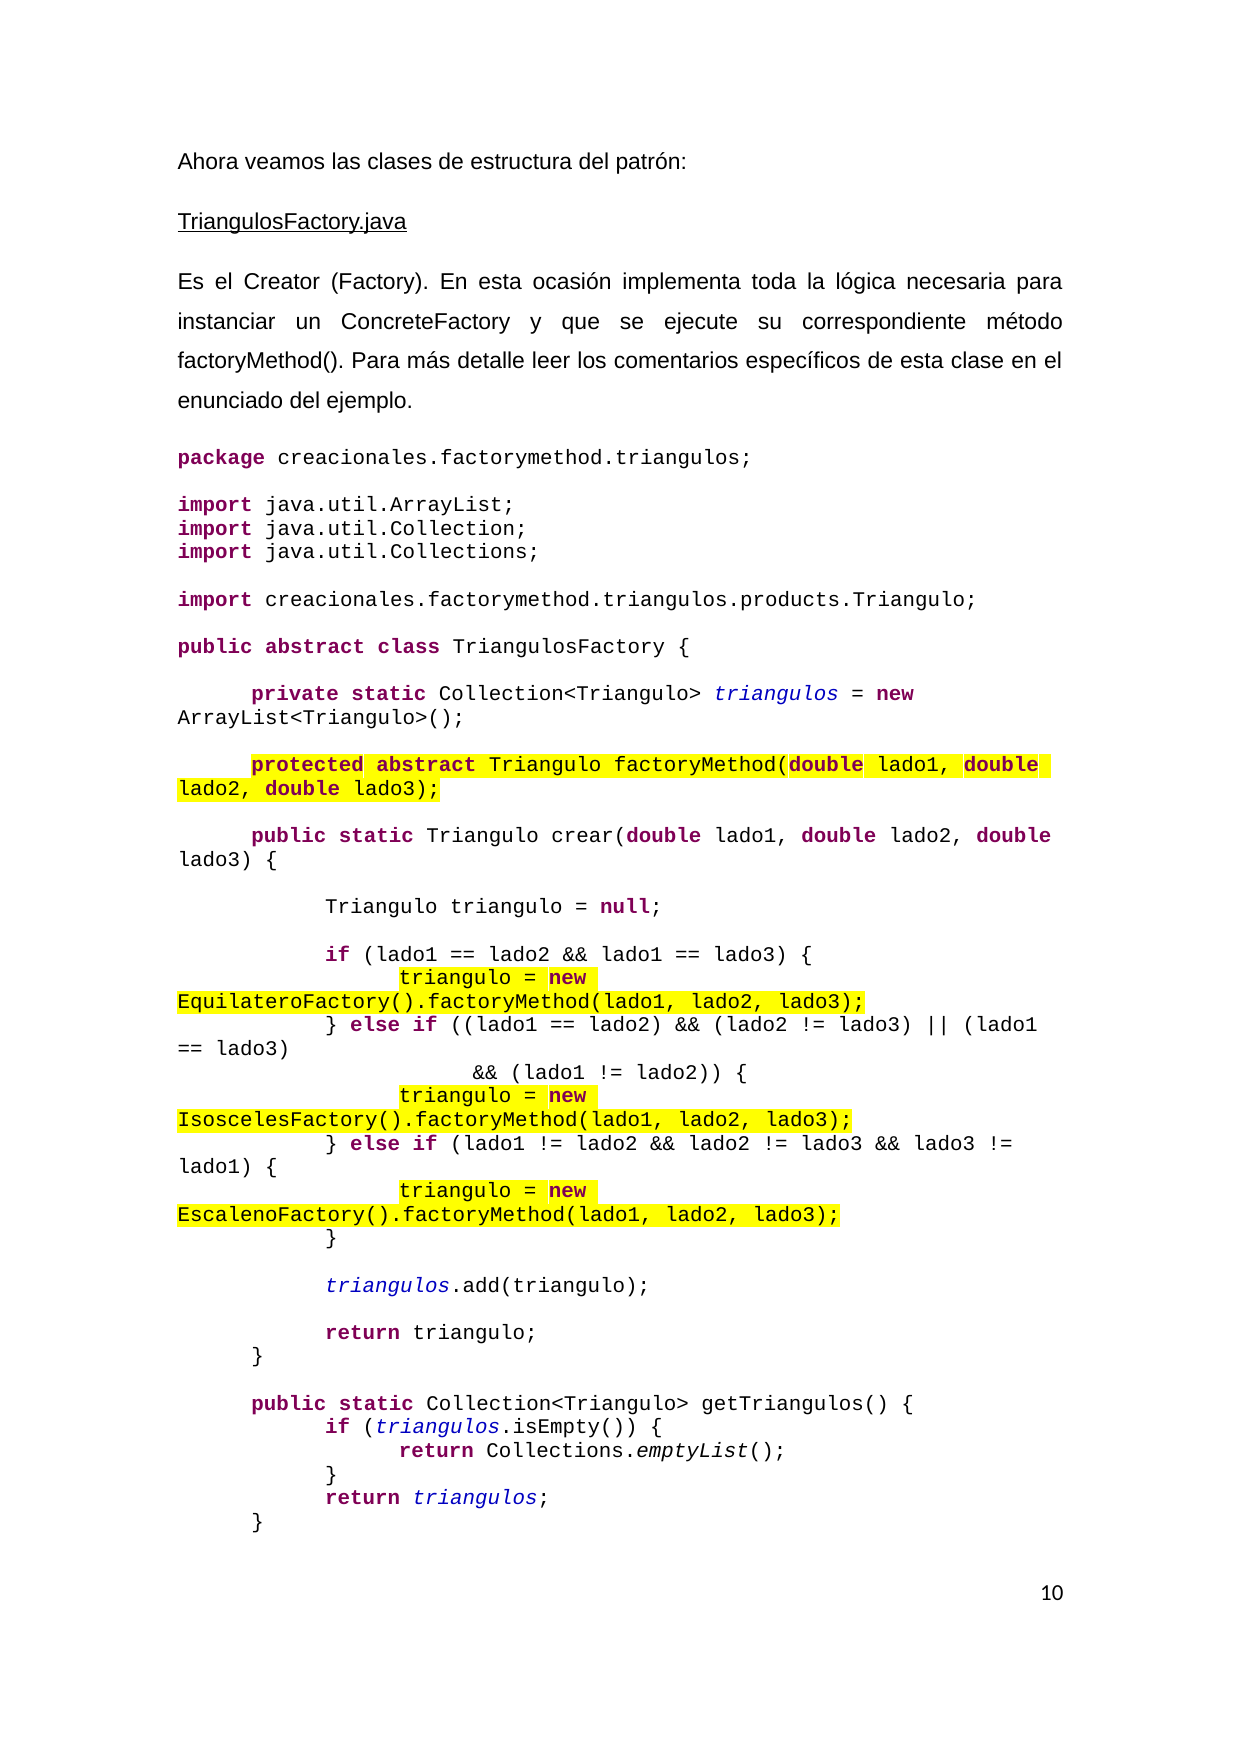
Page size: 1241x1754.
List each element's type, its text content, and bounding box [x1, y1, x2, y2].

text triangulos.add(triangulo); [177, 1274, 1063, 1298]
text } [177, 1511, 1063, 1535]
text return Collections.emptyList(); [177, 1440, 1063, 1464]
text private static Collection<Triangulo> triangulos = new ArrayList<Triangulo>(); [177, 683, 1063, 731]
text protected abstract Triangulo factoryMethod(double lado1, double lado2, double lado3); [177, 754, 1063, 802]
text } else if (lado1 != lado2 && lado2 != lado3 && lado3 != lado1) { [177, 1133, 1063, 1180]
text if (triangulos.isEmpty()) { [177, 1416, 1063, 1440]
text Es el Creator (Factory). En esta ocasión implementa toda la lógica necesaria para instanciar un ConcreteFactory y que se ejecute su correspondiente método factoryMethod(). Para más detalle leer los comentarios específicos de esta clase en el enunciado del ejemplo. [177, 268, 1063, 413]
text public abstract class TriangulosFactory { [177, 636, 1063, 660]
text Ahora veamos las clases de estructura del patrón: [177, 148, 1063, 174]
text Triangulo triangulo = null; [177, 896, 1063, 920]
text } [177, 1464, 1063, 1487]
text import creacionales.factorymethod.triangulos.products.Triangulo; [177, 589, 1063, 612]
text public static Collection<Triangulo> getTriangulos() { [177, 1393, 1063, 1416]
text && (lado1 != lado2)) { [177, 1062, 1063, 1085]
text import java.util.Collection; [177, 518, 1063, 542]
text } else if ((lado1 == lado2) && (lado2 != lado3) || (lado1 == lado3) [177, 1014, 1063, 1062]
text triangulo = new EquilateroFactory().factoryMethod(lado1, lado2, lado3); [177, 967, 1063, 1014]
text return triangulo; [177, 1322, 1063, 1346]
text import java.util.ArrayList; [177, 494, 1063, 518]
text triangulo = new EscalenoFactory().factoryMethod(lado1, lado2, lado3); [177, 1180, 1063, 1227]
text import java.util.Collections; [177, 542, 1063, 565]
text package creacionales.factorymethod.triangulos; [177, 447, 1063, 471]
text TriangulosFactory.java [177, 208, 1063, 234]
text return triangulos; [177, 1487, 1063, 1511]
text } [177, 1346, 1063, 1369]
text triangulo = new IsoscelesFactory().factoryMethod(lado1, lado2, lado3); [177, 1085, 1063, 1133]
text } [177, 1227, 1063, 1251]
text public static Triangulo crear(double lado1, double lado2, double lado3) { [177, 825, 1063, 873]
text if (lado1 == lado2 && lado1 == lado3) { [177, 943, 1063, 967]
